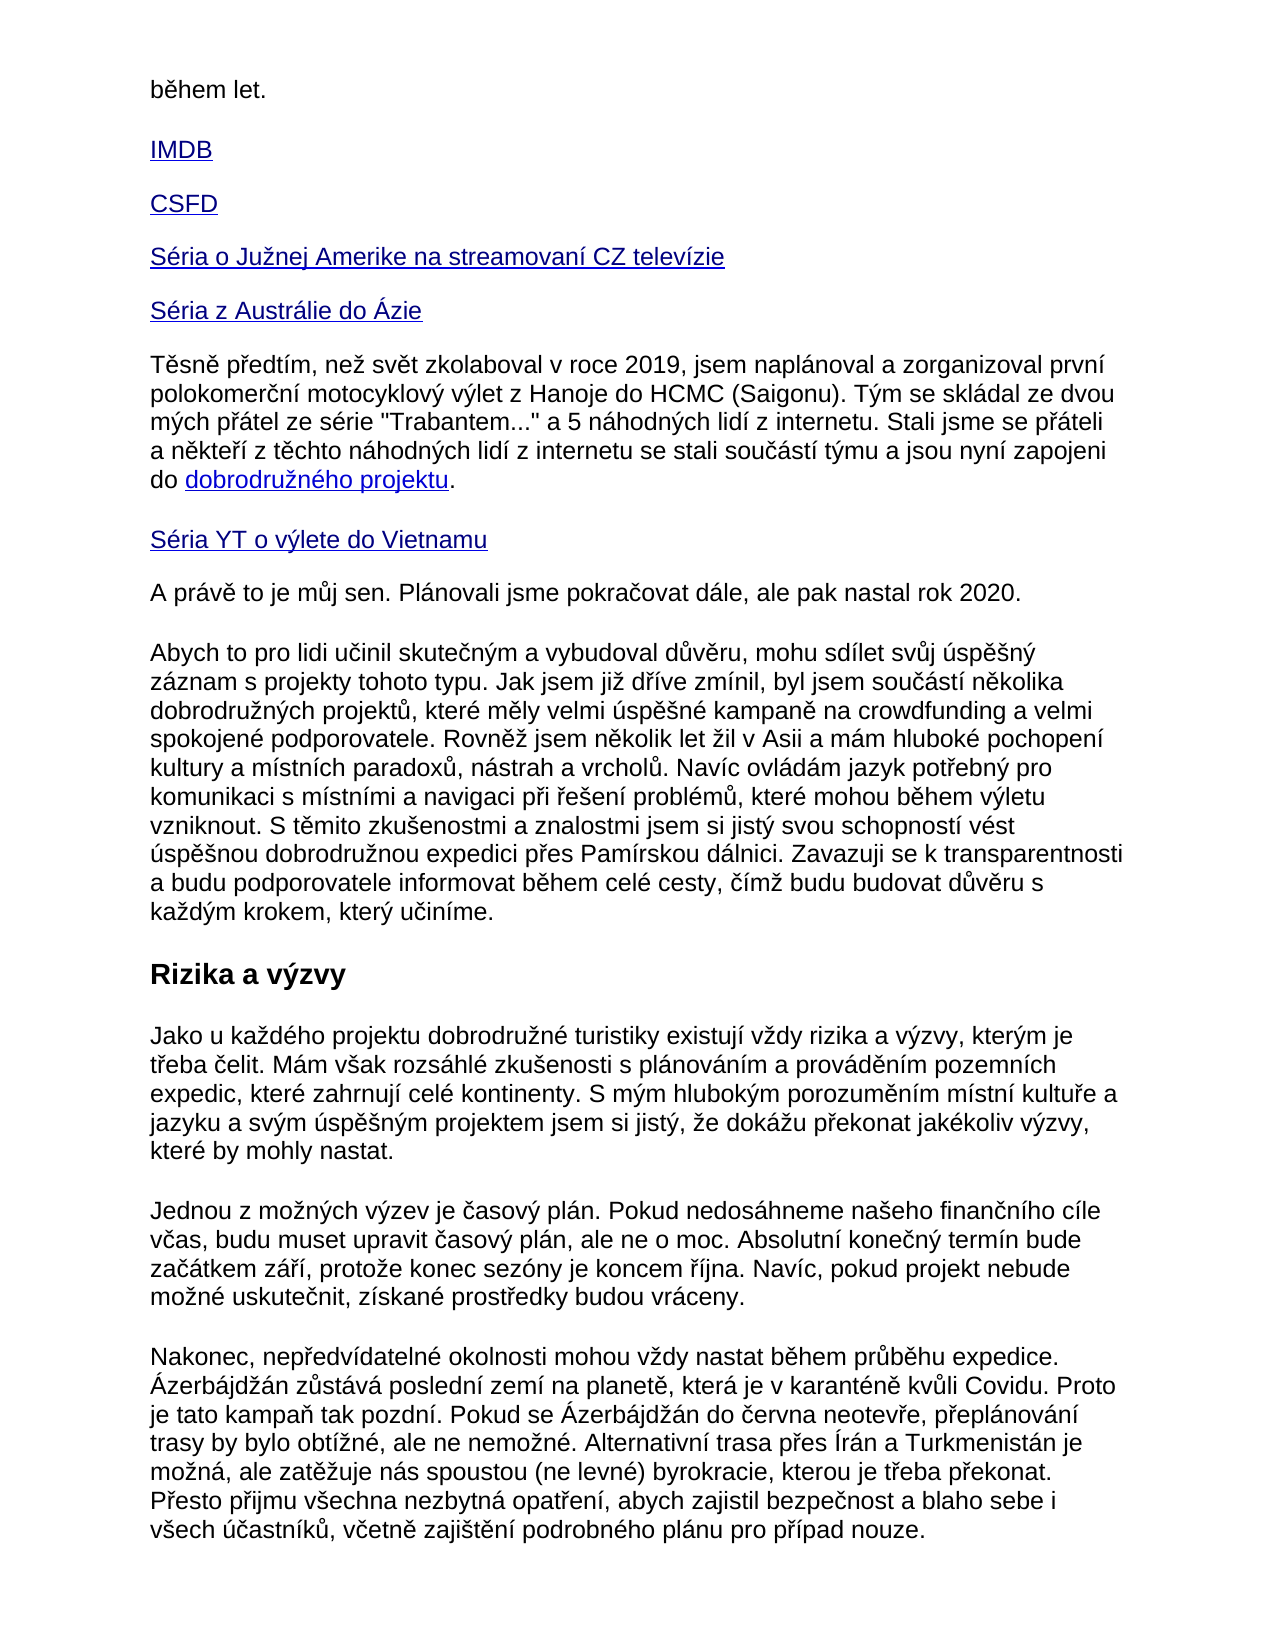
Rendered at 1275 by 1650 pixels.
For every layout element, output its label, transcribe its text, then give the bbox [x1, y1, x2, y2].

text A právě to je můj sen. Plánovali jsme pokračovat dále, ale pak nastal rok 2020. [150, 578, 1125, 607]
text během let. [150, 75, 1125, 104]
text Těsně předtím, než svět zkolaboval v roce 2019, jsem naplánoval a zorganizoval první polokomerční motocyklový výlet z Hanoje do HCMC (Saigonu). Tým se skládal ze dvou mých přátel ze série "Trabantem..." a 5 náhodných lidí z internetu. Stali jsme se přáteli a někteří z těchto náhodných lidí z internetu se stali součástí týmu a jsou nyní zapojeni do dobrodružného projektu. [150, 350, 1125, 493]
text Nakonec, nepředvídatelné okolnosti mohou vždy nastat během průběhu expedice. Ázerbájdžán zůstává poslední zemí na planetě, která je v karanténě kvůli Covidu. Proto je tato kampaň tak pozdní. Pokud se Ázerbájdžán do června neotevře, přeplánování trasy by bylo obtížné, ale ne nemožné. Alternativní trasa přes Írán a Turkmenistán je možná, ale zatěžuje nás spoustou (ne levné) byrokracie, kterou je třeba překonat. Přesto přijmu všechna nezbytná opatření, abych zajistil bezpečnost a blaho sebe i všech účastníků, včetně zajištění podrobného plánu pro případ nouze. [150, 1342, 1125, 1543]
text Jako u každého projektu dobrodružné turistiky existují vždy rizika a výzvy, kterým je třeba čelit. Mám však rozsáhlé zkušenosti s plánováním a prováděním pozemních expedic, které zahrnují celé kontinenty. S mým hlubokým porozuměním místní kultuře a jazyku a svým úspěšným projektem jsem si jistý, že dokážu překonat jakékoliv výzvy, které by mohly nastat. [150, 1021, 1125, 1165]
text Séria z Austrálie do Ázie [150, 296, 1125, 325]
text Jednou z možných výzev je časový plán. Pokud nedosáhneme našeho finančního cíle včas, budu muset upravit časový plán, ale ne o moc. Absolutní konečný termín bude začátkem září, protože konec sezóny je koncem října. Navíc, pokud projekt nebude možné uskutečnit, získané prostředky budou vráceny. [150, 1196, 1125, 1311]
text Rizika a výzvy [150, 957, 1125, 990]
text Séria YT o výlete do Vietnamu [150, 524, 1125, 553]
text CSFD [150, 188, 1125, 217]
text IMDB [150, 135, 1125, 163]
text Séria o Južnej Amerike na streamovaní CZ televízie [150, 242, 1125, 271]
text Abych to pro lidi učinil skutečným a vybudoval důvěru, mohu sdílet svůj úspěšný záznam s projekty tohoto typu. Jak jsem již dříve zmínil, byl jsem součástí několika dobrodružných projektů, které měly velmi úspěšné kampaně na crowdfunding a velmi spokojené podporovatele. Rovněž jsem několik let žil v Asii a mám hluboké pochopení kultury a místních paradoxů, nástrah a vrcholů. Navíc ovládám jazyk potřebný pro komunikaci s místními a navigaci při řešení problémů, které mohou během výletu vzniknout. S těmito zkušenostmi a znalostmi jsem si jistý svou schopností vést úspěšnou dobrodružnou expedici přes Pamírskou dálnici. Zavazuji se k transparentnosti a budu podporovatele informovat během celé cesty, čímž budu budovat důvěru s každým krokem, který učiníme. [150, 638, 1125, 926]
